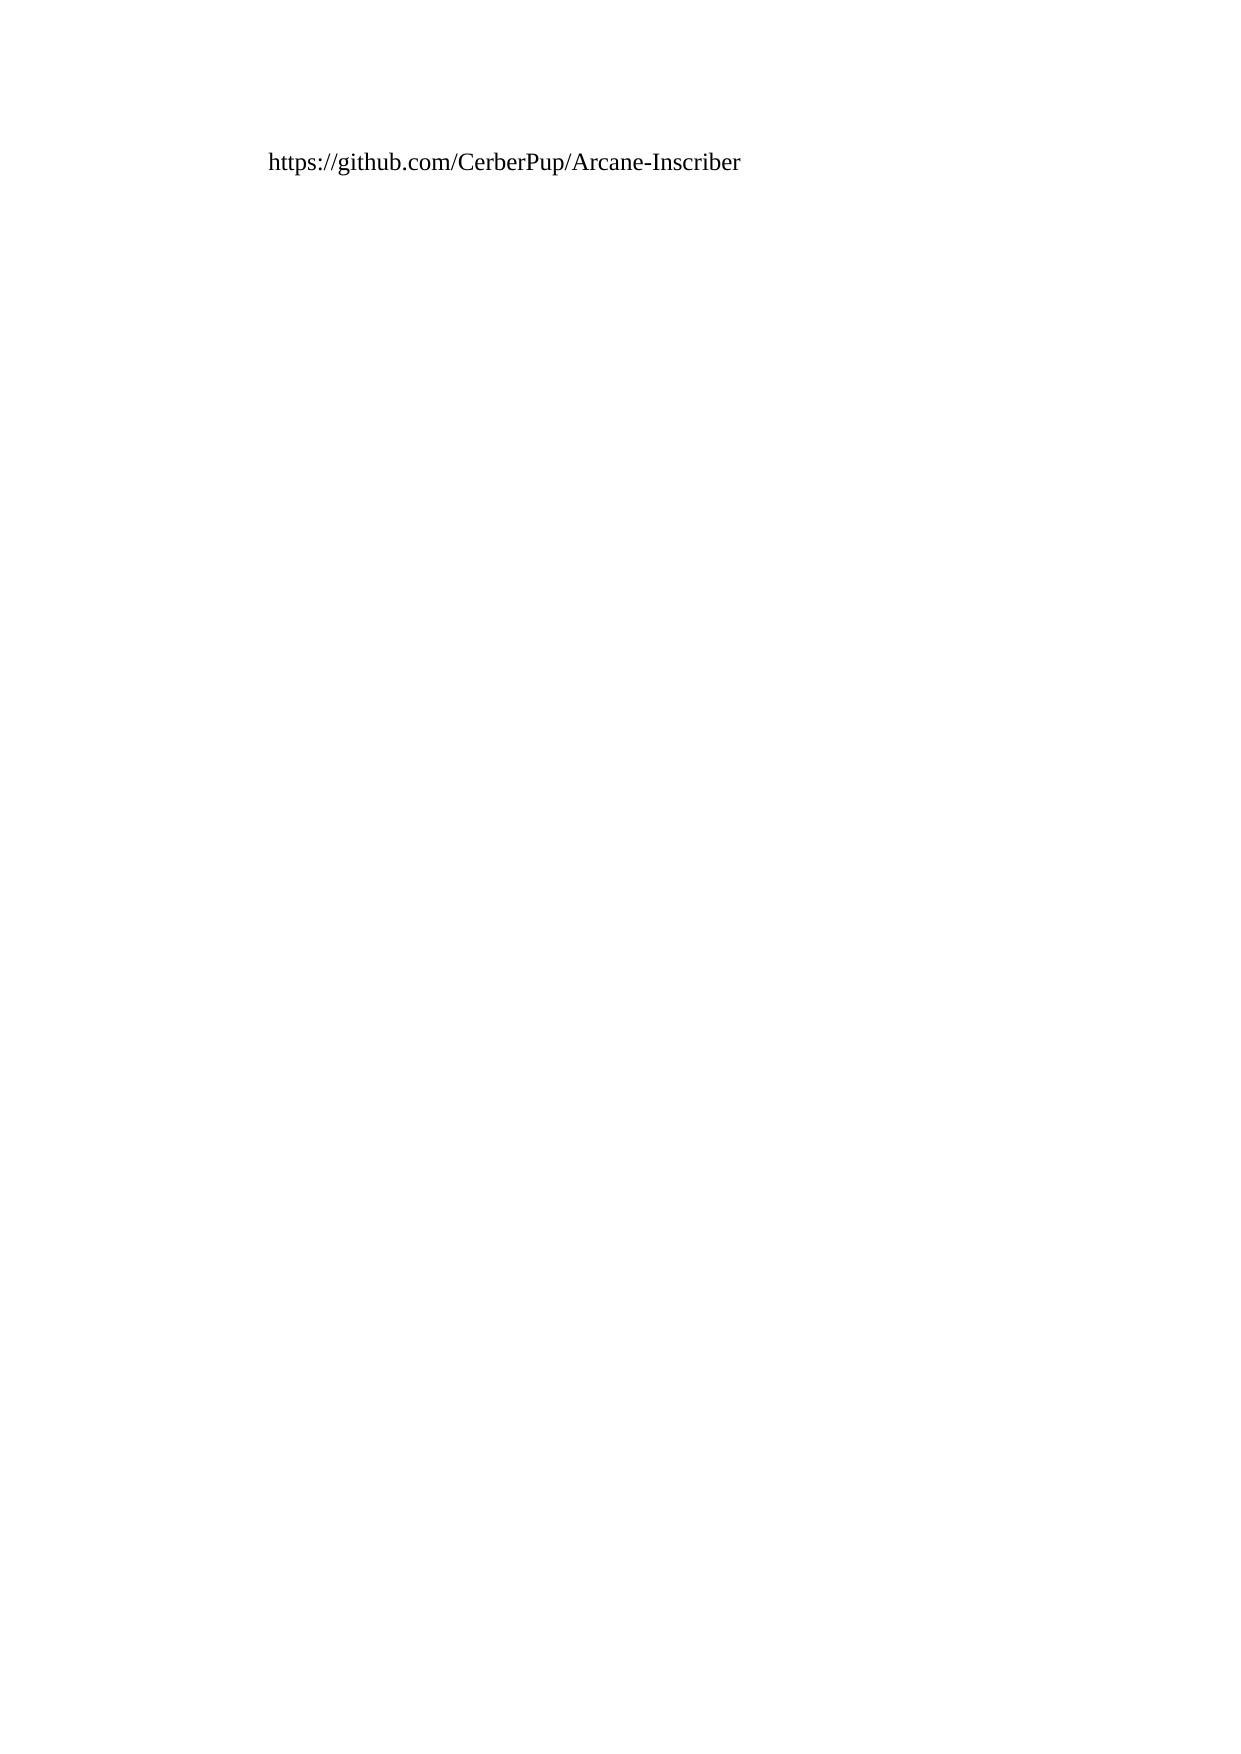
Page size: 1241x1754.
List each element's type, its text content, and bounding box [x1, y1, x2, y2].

text https://github.com/CerberPup/Arcane-Inscriber [118, 147, 1122, 176]
